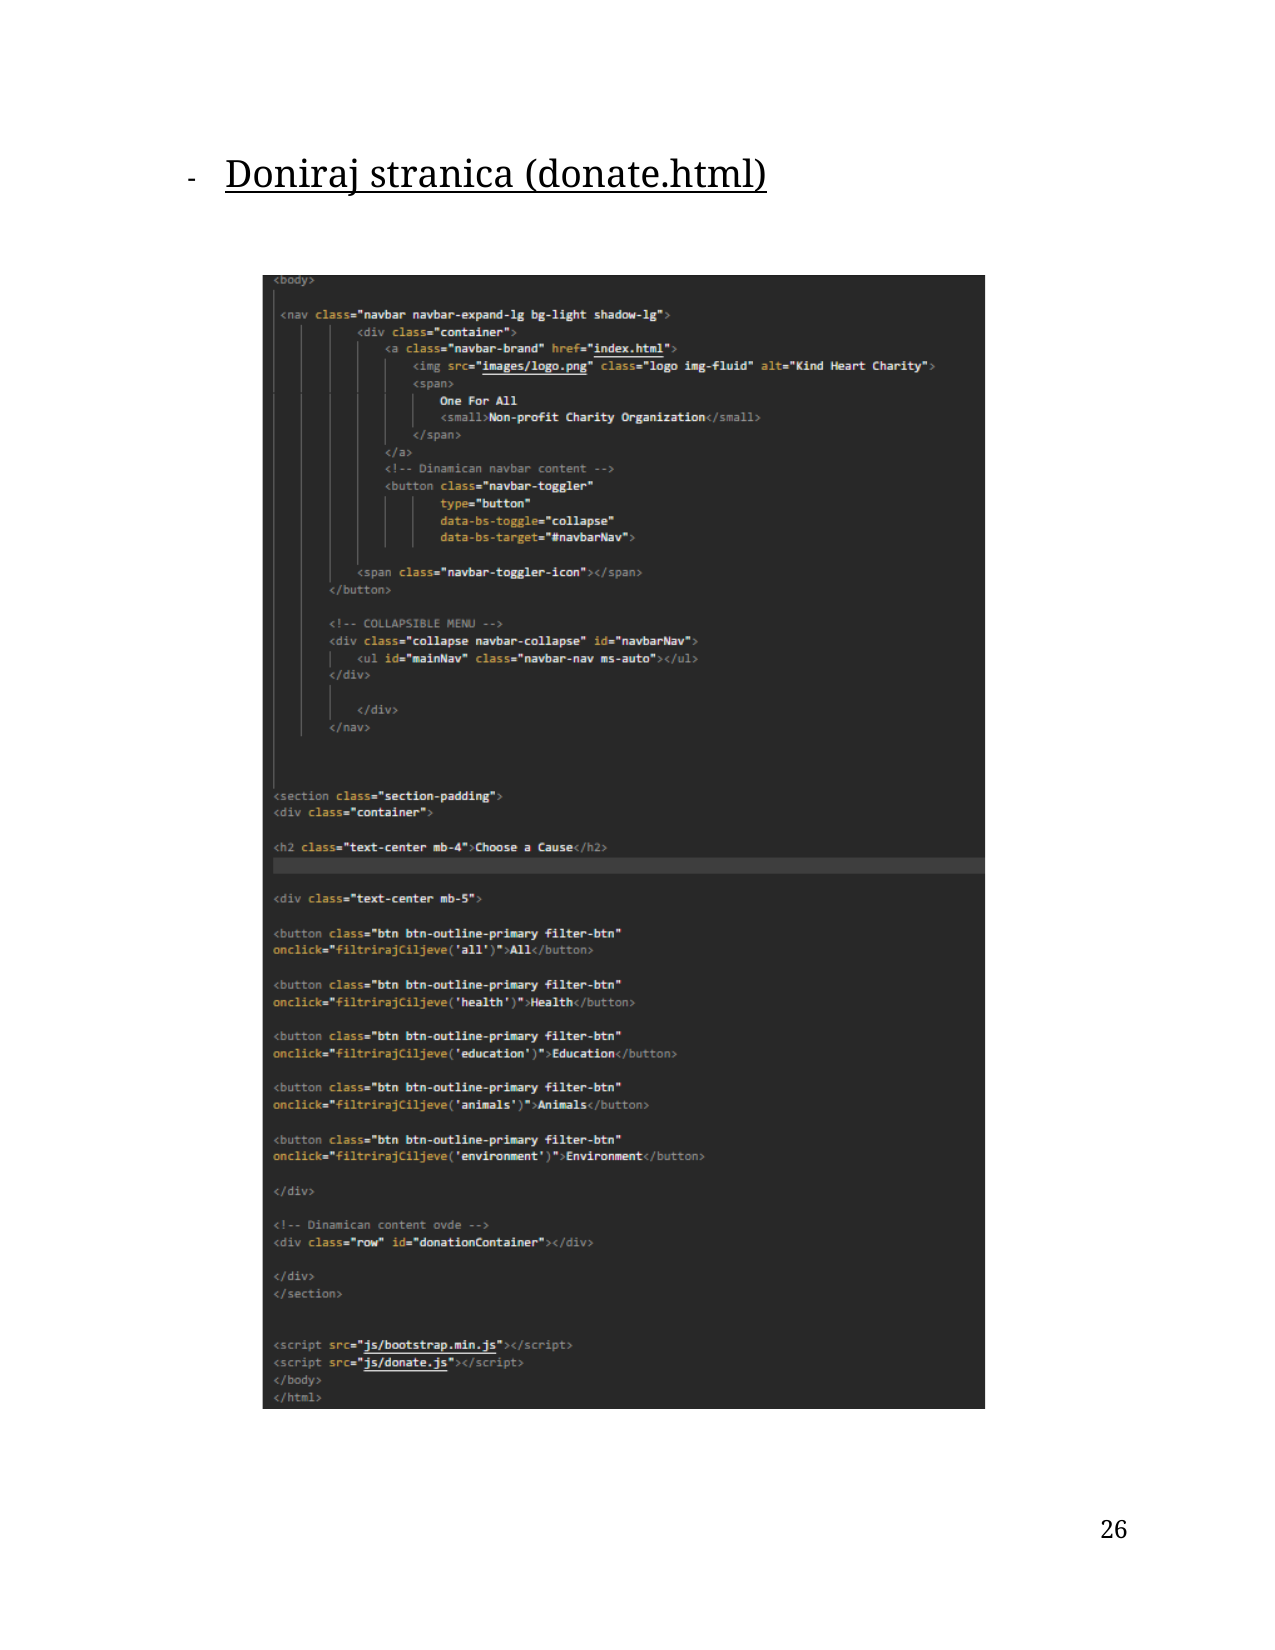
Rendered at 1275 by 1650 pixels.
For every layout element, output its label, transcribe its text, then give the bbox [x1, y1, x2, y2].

list Doniraj stranica (donate.html) [187, 148, 1125, 343]
picture [262, 275, 986, 1409]
